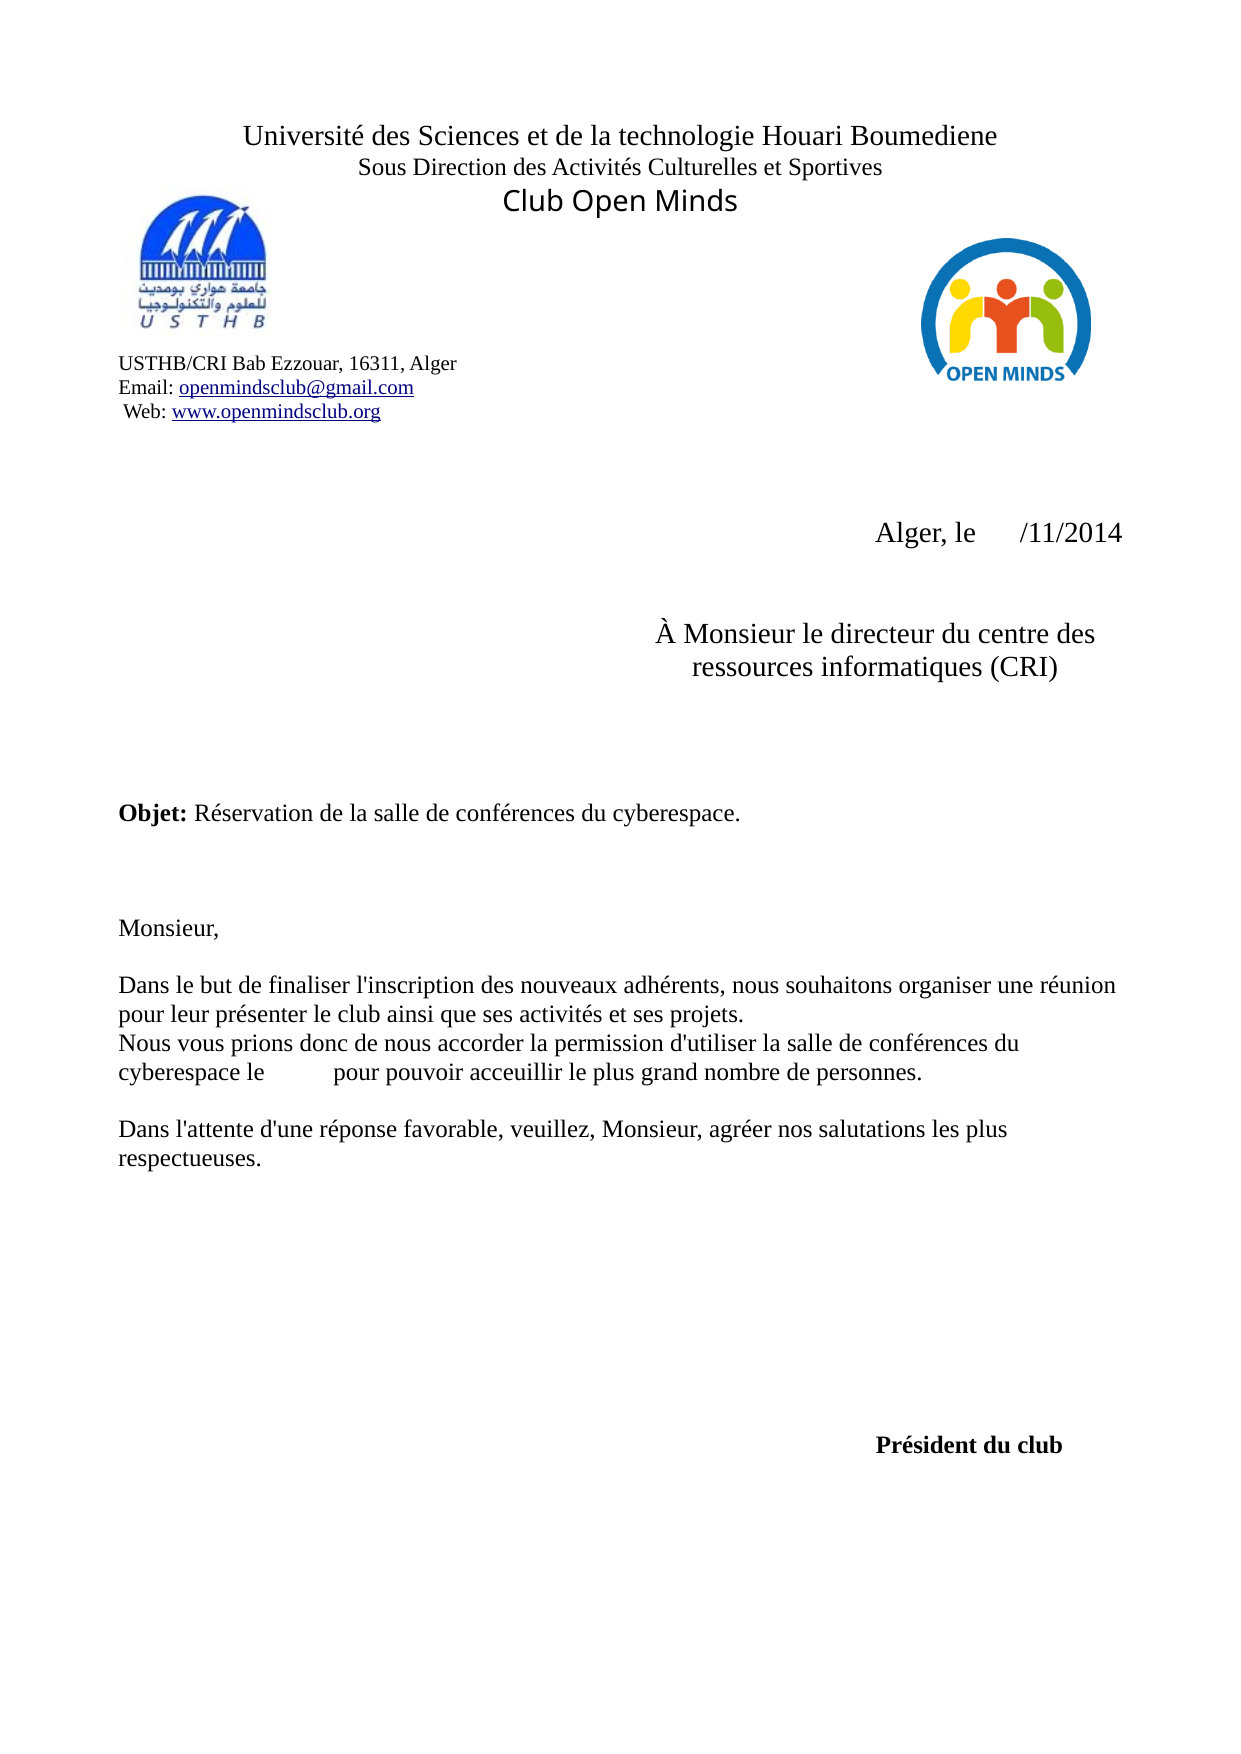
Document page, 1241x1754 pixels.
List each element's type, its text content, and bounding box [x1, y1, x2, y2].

text À Monsieur le directeur du centre des ressources informatiques (CRI) [118, 616, 1122, 683]
text Objet: Réservation de la salle de conférences du cyberespace. [118, 798, 1122, 827]
picture [921, 238, 1091, 381]
text Alger, le /11/2014 [118, 515, 1122, 549]
text Président du club [118, 1430, 1122, 1459]
text Monsieur, [118, 913, 1122, 942]
picture [121, 188, 282, 337]
text Dans l'attente d'une réponse favorable, veuillez, Monsieur, agréer nos salutations les plus respectueuses. [118, 1114, 1122, 1172]
text Nous vous prions donc de nous accorder la permission d'utiliser la salle de conférences du cyberespace le pour pouvoir acceuillir le plus grand nombre de personnes. [118, 1028, 1122, 1085]
text Dans le but de finaliser l'inscription des nouveaux adhérents, nous souhaitons organiser une réunion pour leur présenter le club ainsi que ses activités et ses projets. [118, 970, 1122, 1028]
